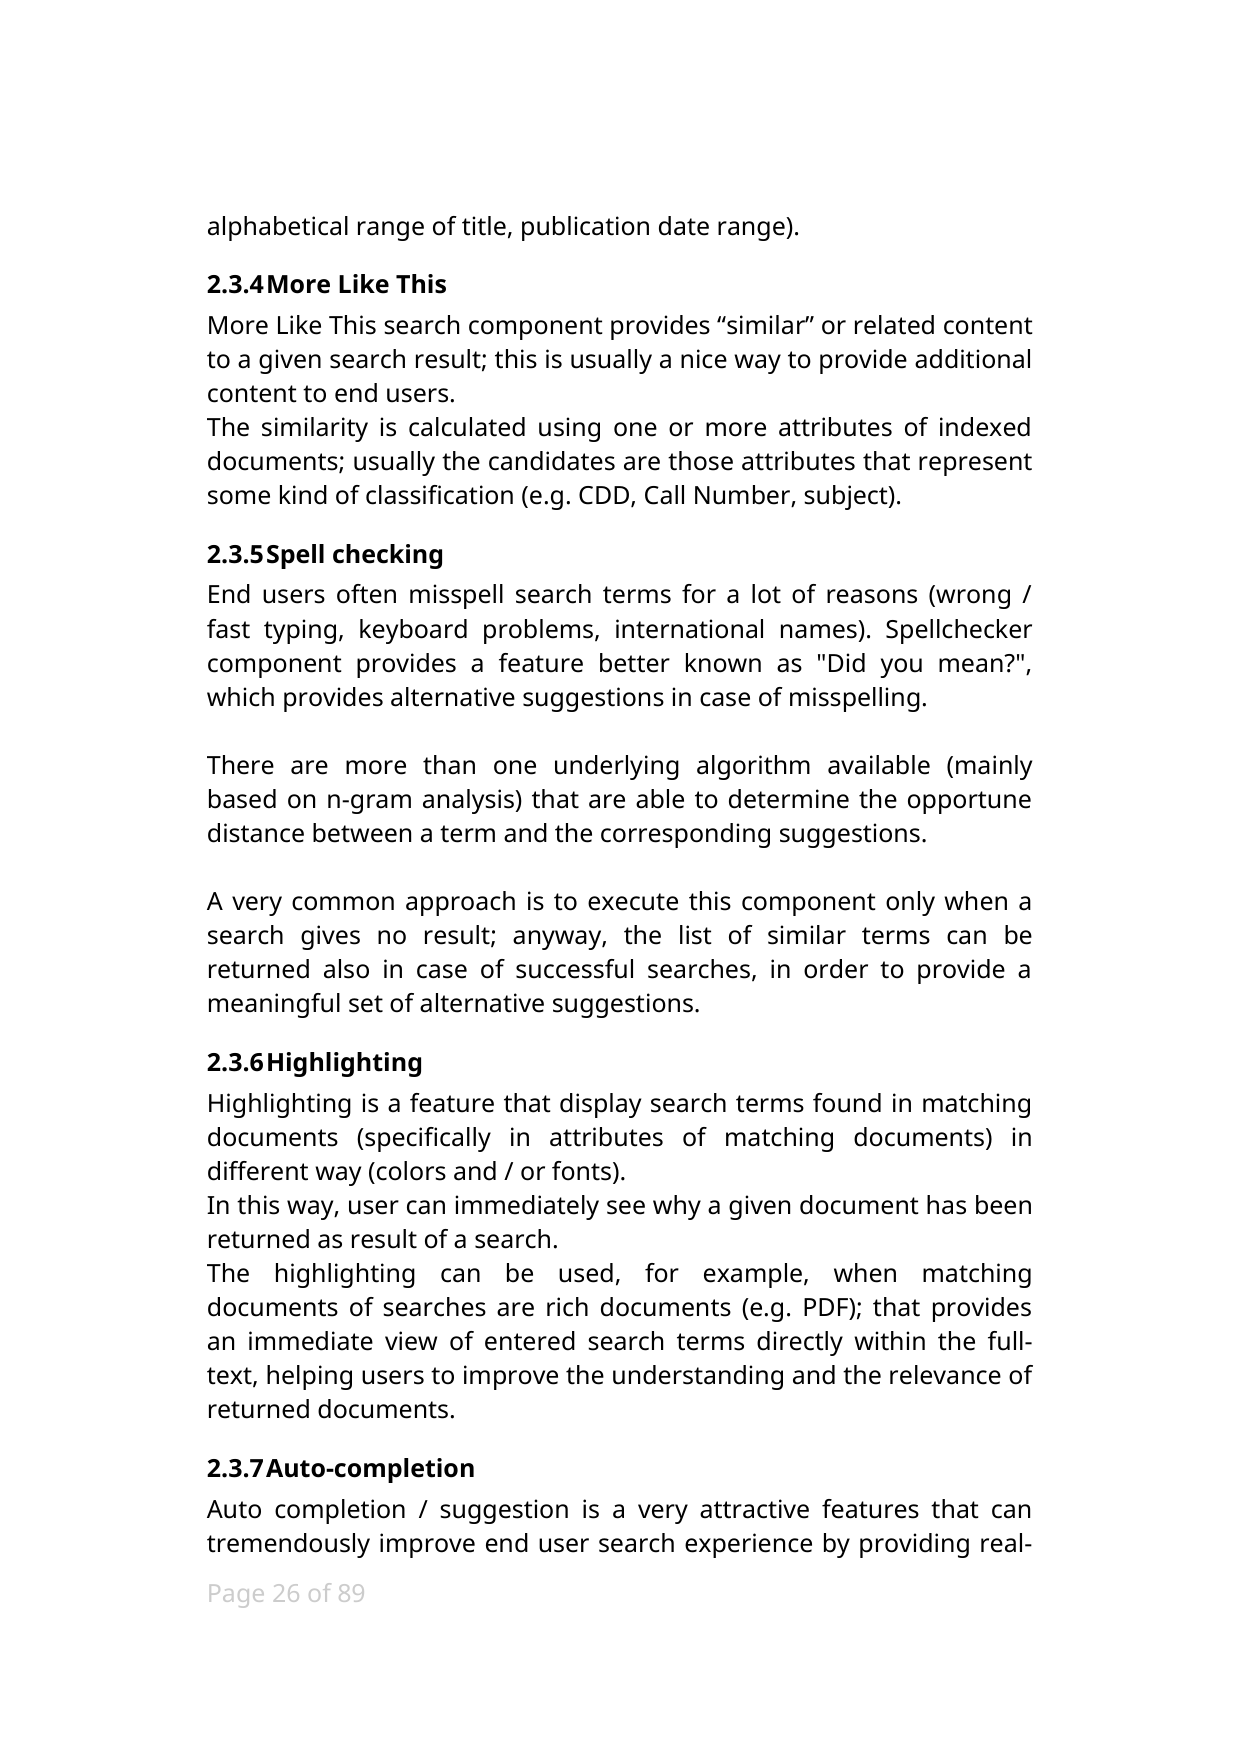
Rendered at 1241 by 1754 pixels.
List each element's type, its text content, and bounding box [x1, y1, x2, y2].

text alphabetical range of title, publication date range). [207, 208, 1033, 242]
subtitle More Like This [207, 267, 1033, 301]
text In this way, user can immediately see why a given document has been returned as result of a search. [207, 1187, 1033, 1256]
text The highlighting can be used, for example, when matching documents of searches are rich documents (e.g. PDF); that provides an immediate view of entered search terms directly within the full-text, helping users to improve the understanding and the relevance of returned documents. [207, 1256, 1033, 1426]
subtitle Highlighting [207, 1045, 1033, 1079]
text More Like This search component provides “similar” or related content to a given search result; this is usually a nice way to provide additional content to end users. [207, 307, 1033, 410]
text Auto completion / suggestion is a very attractive features that can tremendously improve end user search experience by providing real- [207, 1491, 1033, 1559]
text The similarity is calculated using one or more attributes of indexed documents; usually the candidates are those attributes that represent some kind of classification (e.g. CDD, Call Number, subject). [207, 410, 1033, 512]
text There are more than one underlying algorithm available (mainly based on n-gram analysis) that are able to determine the opportune distance between a term and the corresponding suggestions. [207, 747, 1033, 850]
text End users often misspell search terms for a lot of reasons (wrong / fast typing, keyboard problems, international names). Spellchecker component provides a feature better known as "Did you mean?", which provides alternative suggestions in case of misspelling. [207, 577, 1033, 713]
subtitle Auto-completion [207, 1451, 1033, 1485]
text A very common approach is to execute this component only when a search gives no result; anyway, the list of similar terms can be returned also in case of successful searches, in order to provide a meaningful set of alternative suggestions. [207, 884, 1033, 1020]
text Highlighting is a feature that display search terms found in matching documents (specifically in attributes of matching documents) in different way (colors and / or fonts). [207, 1085, 1033, 1187]
subtitle Spell checking [207, 537, 1033, 571]
